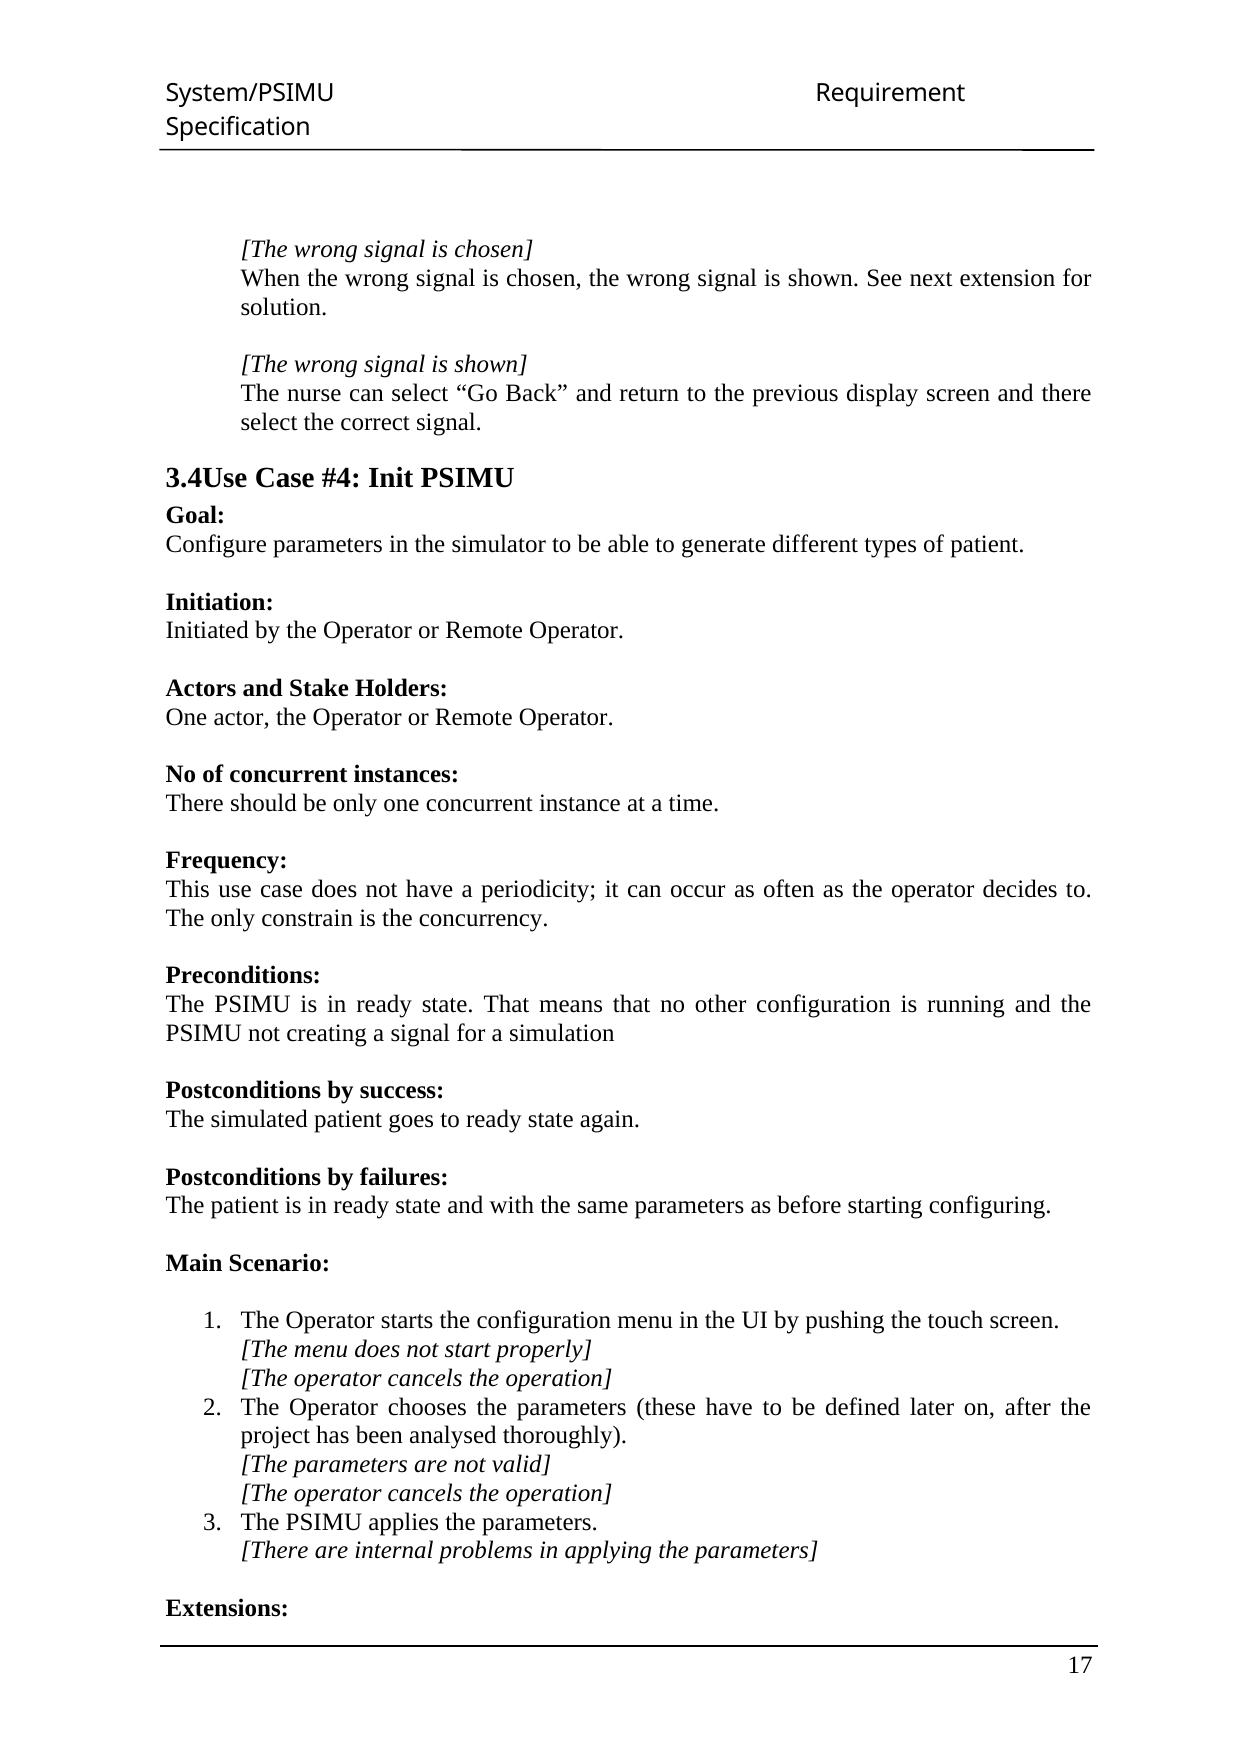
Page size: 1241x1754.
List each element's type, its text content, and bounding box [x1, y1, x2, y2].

text Initiation: [165, 587, 1092, 615]
list The Operator chooses the parameters (these have to be defined later on, after the project has been analysed thoroughly). [203, 1392, 1092, 1449]
text Postconditions by success: [165, 1075, 1092, 1104]
text The patient is in ready state and with the same parameters as before starting configuring. [165, 1190, 1092, 1219]
text Extensions: [165, 1593, 1092, 1622]
list The PSIMU applies the parameters. [203, 1507, 1092, 1535]
text Configure parameters in the simulator to be able to generate different types of patient. [165, 529, 1092, 558]
text [The wrong signal is shown] [240, 349, 1092, 378]
text [There are internal problems in applying the parameters] [240, 1535, 1092, 1564]
text Main Scenario: [165, 1248, 1092, 1277]
text Actors and Stake Holders: [165, 673, 1092, 702]
text [The wrong signal is chosen] [165, 234, 1092, 263]
list The Operator starts the configuration menu in the UI by pushing the touch screen. [203, 1305, 1092, 1334]
text There should be only one concurrent instance at a time. [165, 788, 1092, 817]
text The nurse can select “Go Back” and return to the previous display screen and there select the correct signal. [240, 378, 1092, 436]
text One actor, the Operator or Remote Operator. [165, 702, 1092, 730]
text [The operator cancels the operation] [240, 1363, 1092, 1392]
text Goal: [165, 500, 1092, 529]
text This use case does not have a periodicity; it can occur as often as the operator decides to. The only constrain is the concurrency. [165, 874, 1092, 932]
text Initiated by the Operator or Remote Operator. [165, 615, 1092, 644]
text When the wrong signal is chosen, the wrong signal is shown. See next extension for solution. [240, 263, 1092, 321]
text [The menu does not start properly] [240, 1334, 1092, 1363]
text Frequency: [165, 845, 1092, 874]
text Preconditions: [165, 960, 1092, 989]
text [The parameters are not valid] [240, 1449, 1092, 1478]
text The PSIMU is in ready state. That means that no other configuration is running and the PSIMU not creating a signal for a simulation [165, 989, 1092, 1047]
text Postconditions by failures: [165, 1162, 1092, 1190]
text The simulated patient goes to ready state again. [165, 1104, 1092, 1133]
text [The operator cancels the operation] [240, 1478, 1092, 1507]
subtitle Use Case #4: Init PSIMU [165, 461, 1092, 494]
text No of concurrent instances: [165, 759, 1092, 788]
